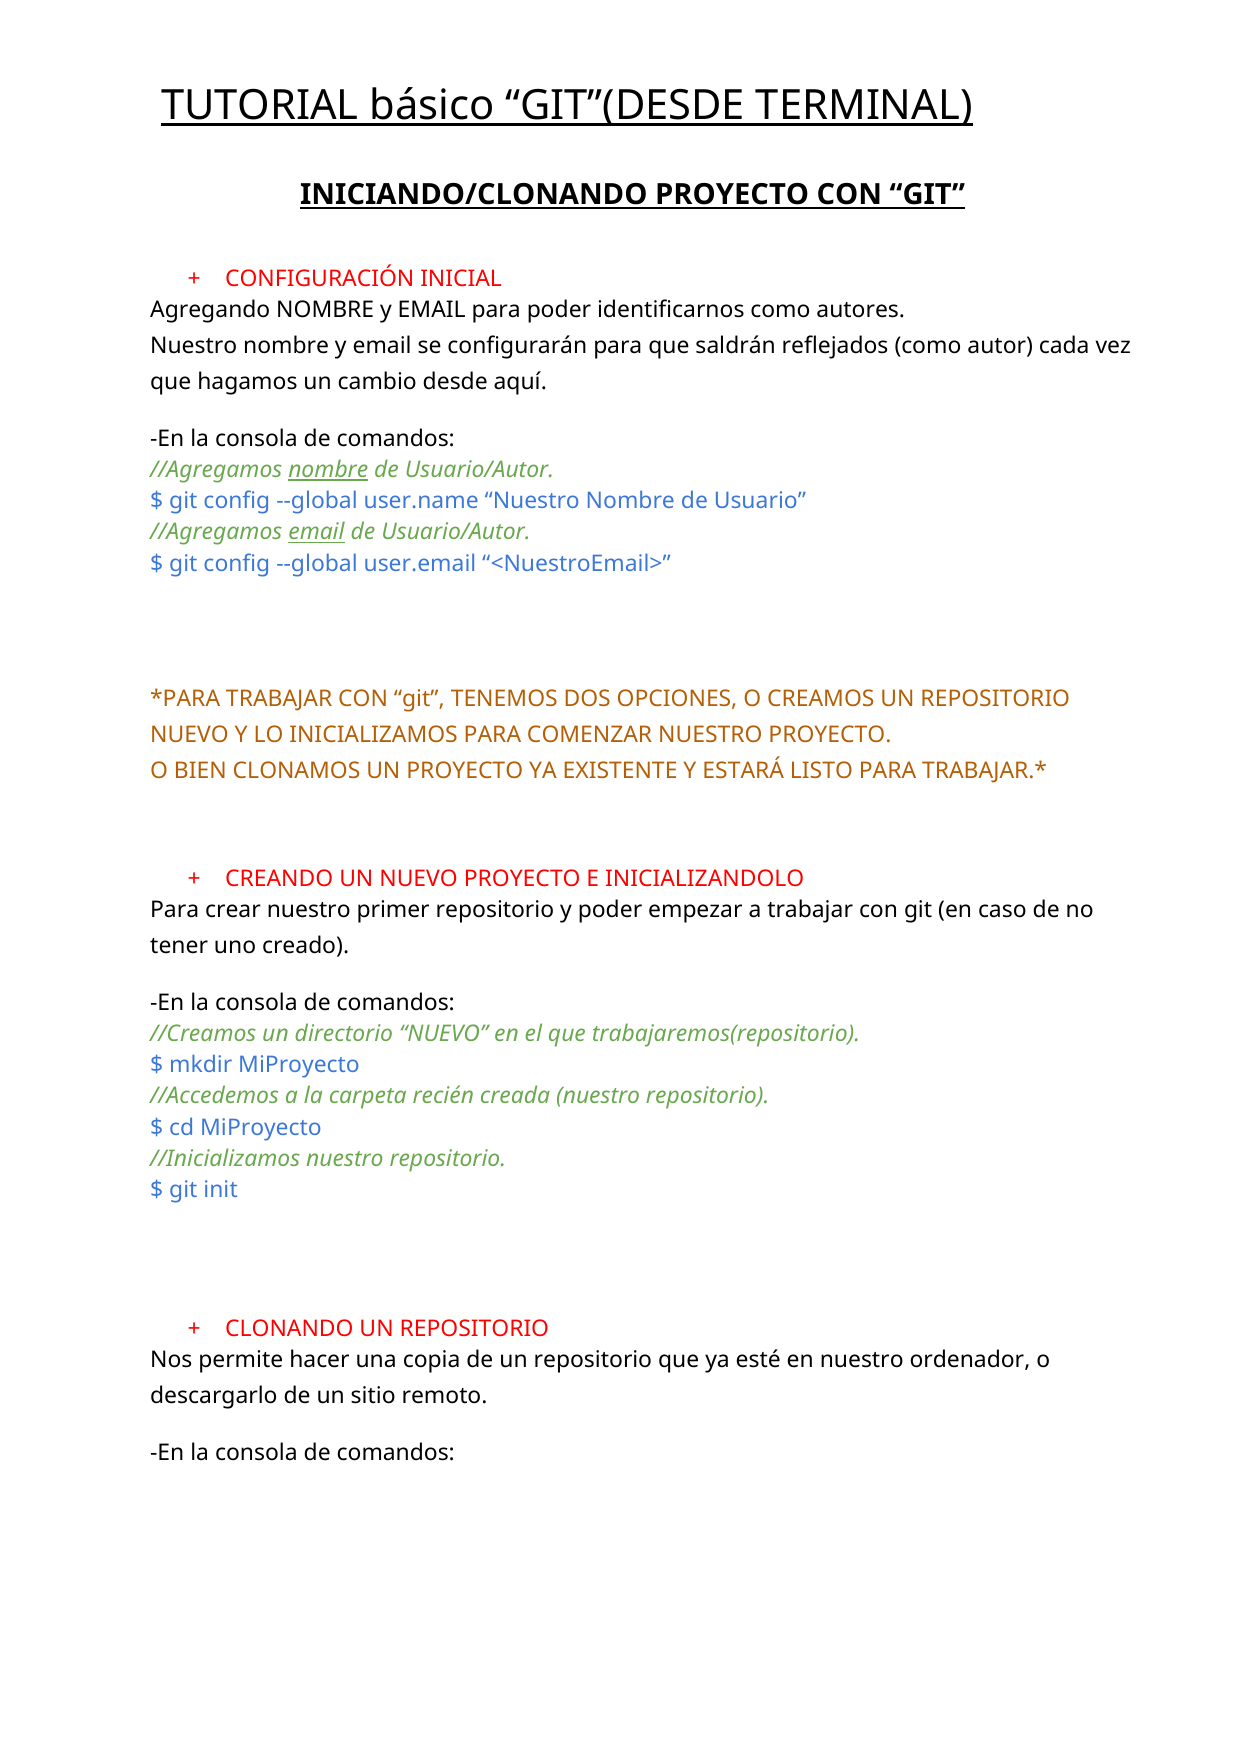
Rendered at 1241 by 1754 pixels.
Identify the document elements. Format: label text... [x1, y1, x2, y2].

subtitle //Agregamos email de Usuario/Autor. [150, 515, 1149, 546]
subtitle $ mkdir MiProyecto [150, 1048, 1149, 1079]
subtitle CREANDO UN NUEVO PROYECTO E INICIALIZANDOLO [187, 862, 1149, 893]
subtitle //Creamos un directorio “NUEVO” en el que trabajaremos(repositorio). [150, 1017, 1149, 1048]
subtitle //Accedemos a la carpeta recién creada (nuestro repositorio). [150, 1079, 1149, 1111]
subtitle INICIANDO/CLONANDO PROYECTO CON “GIT” [300, 173, 1149, 213]
subtitle $ git config --global user.name “Nuestro Nombre de Usuario” [150, 484, 1149, 515]
subtitle CONFIGURACIÓN INICIAL [187, 262, 1149, 293]
text -En la consola de comandos: [150, 986, 1149, 1017]
text O BIEN CLONAMOS UN PROYECTO YA EXISTENTE Y ESTARÁ LISTO PARA TRABAJAR.* [150, 754, 1149, 785]
text Para crear nuestro primer repositorio y poder empezar a trabajar con git (en caso de no tener uno creado). [150, 893, 1149, 960]
subtitle $ git init [150, 1173, 1149, 1204]
subtitle CLONANDO UN REPOSITORIO [187, 1312, 1149, 1343]
text *PARA TRABAJAR CON “git”, TENEMOS DOS OPCIONES, O CREAMOS UN REPOSITORIO NUEVO Y LO INICIALIZAMOS PARA COMENZAR NUESTRO PROYECTO. [150, 682, 1149, 749]
text -En la consola de comandos: [150, 1436, 1149, 1467]
subtitle //Inicializamos nuestro repositorio. [150, 1142, 1149, 1173]
text Agregando NOMBRE y EMAIL para poder identificarnos como autores. [150, 293, 1149, 324]
subtitle $ git config --global user.email “<NuestroEmail>” [150, 546, 1149, 578]
subtitle $ cd MiProyecto [150, 1111, 1149, 1142]
subtitle //Agregamos nombre de Usuario/Autor. [150, 453, 1149, 484]
text -En la consola de comandos: [150, 421, 1149, 453]
text Nuestro nombre y email se configurarán para que saldrán reflejados (como autor) cada vez que hagamos un cambio desde aquí. [150, 329, 1149, 396]
text Nos permite hacer una copia de un repositorio que ya esté en nuestro ordenador, o descargarlo de un sitio remoto. [150, 1343, 1149, 1411]
